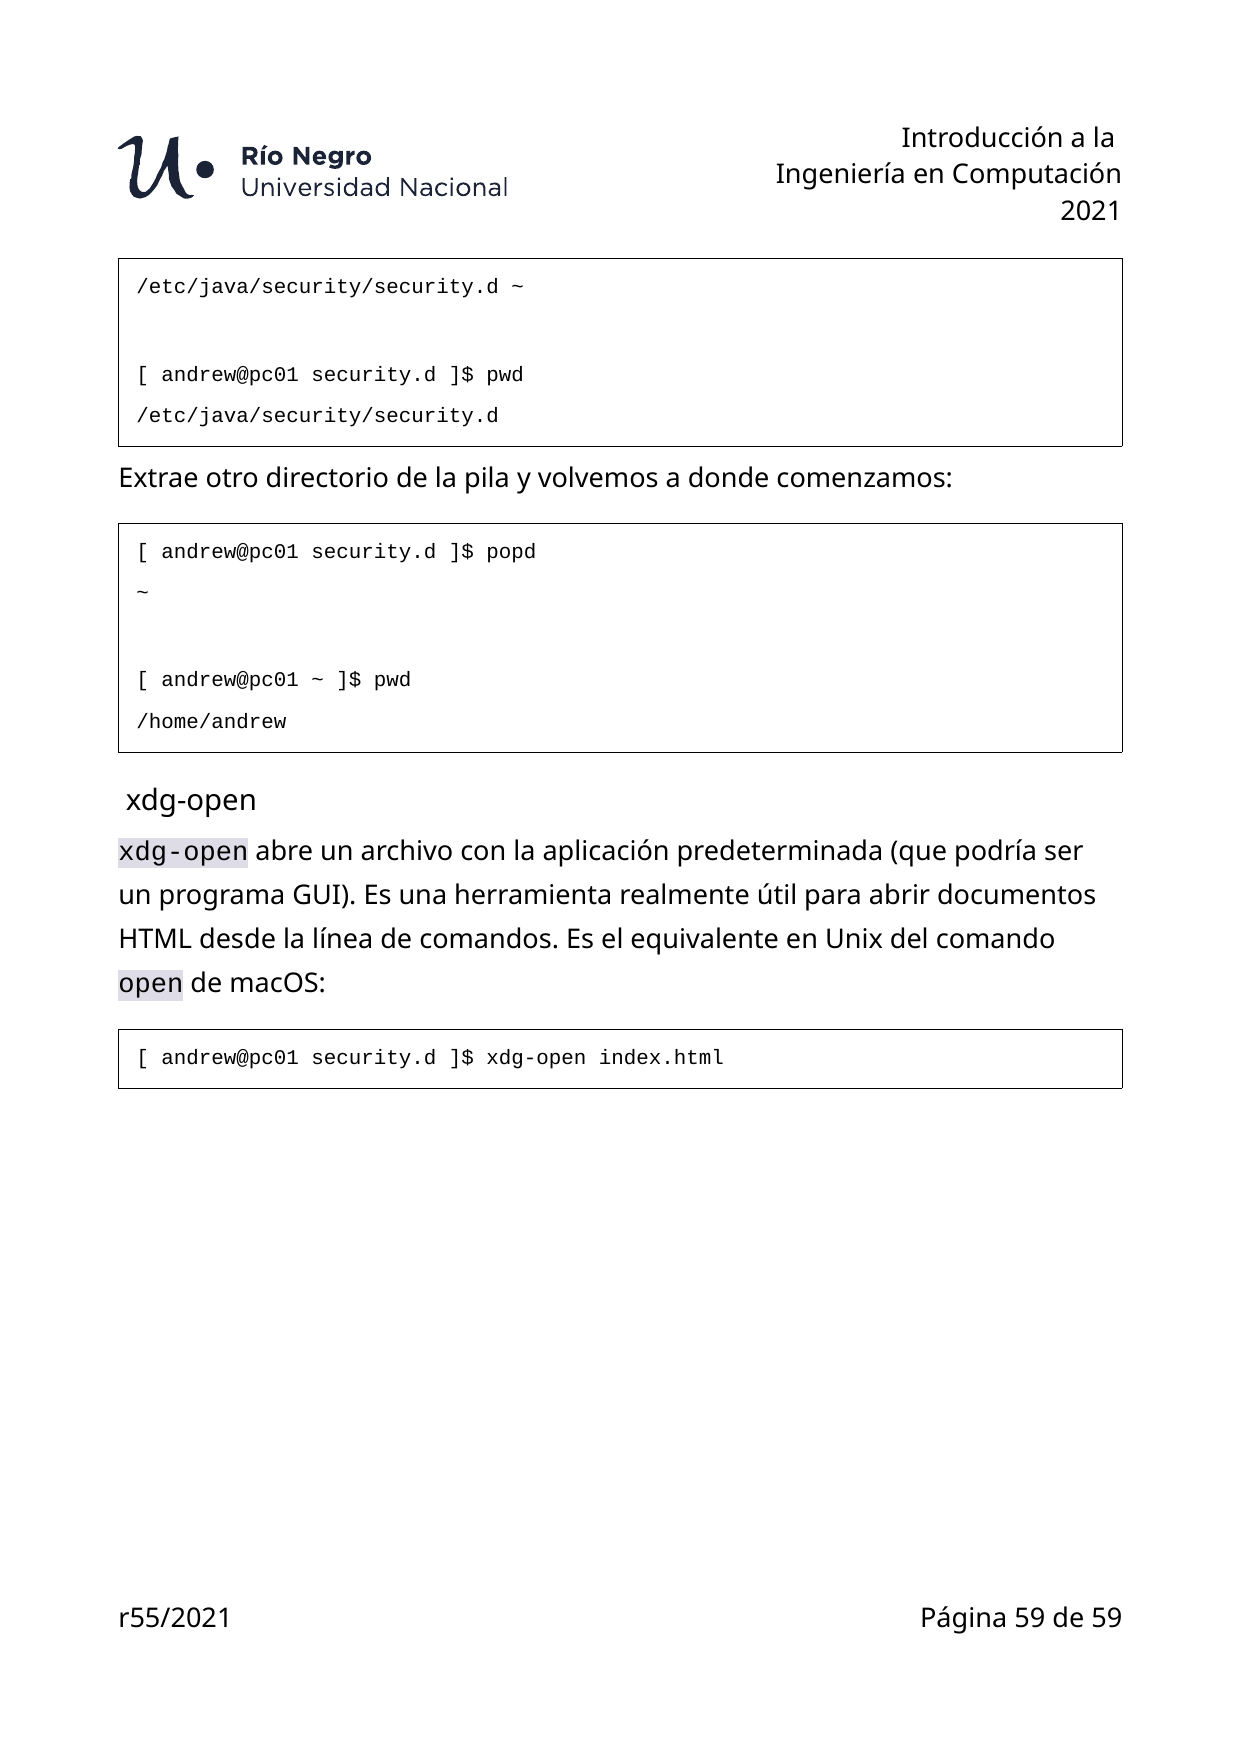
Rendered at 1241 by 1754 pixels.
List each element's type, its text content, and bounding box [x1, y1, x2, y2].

text [ andrew@pc01 ~ ]$ pwd [119, 652, 1122, 693]
text [ andrew@pc01 security.d ]$ xdg-open index.html [119, 1030, 1122, 1088]
text /etc/java/security/security.d [119, 387, 1122, 446]
text /etc/java/security/security.d ~ [119, 259, 1122, 300]
text [ andrew@pc01 security.d ]$ pwd [119, 346, 1122, 387]
text ~ [119, 564, 1122, 606]
text [ andrew@pc01 security.d ]$ popd [119, 524, 1122, 564]
text /home/andrew [119, 693, 1122, 752]
subtitle xdg-open [118, 779, 1122, 819]
text Extrae otro directorio de la pila y volvemos a donde comenzamos: [118, 458, 1122, 495]
text xdg-open abre un archivo con la aplicación predeterminada (que podría ser un programa GUI). Es una herramienta realmente útil para abrir documentos HTML desde la línea de comandos. Es el equivalente en Unix del comando open de macOS: [118, 831, 1122, 1001]
